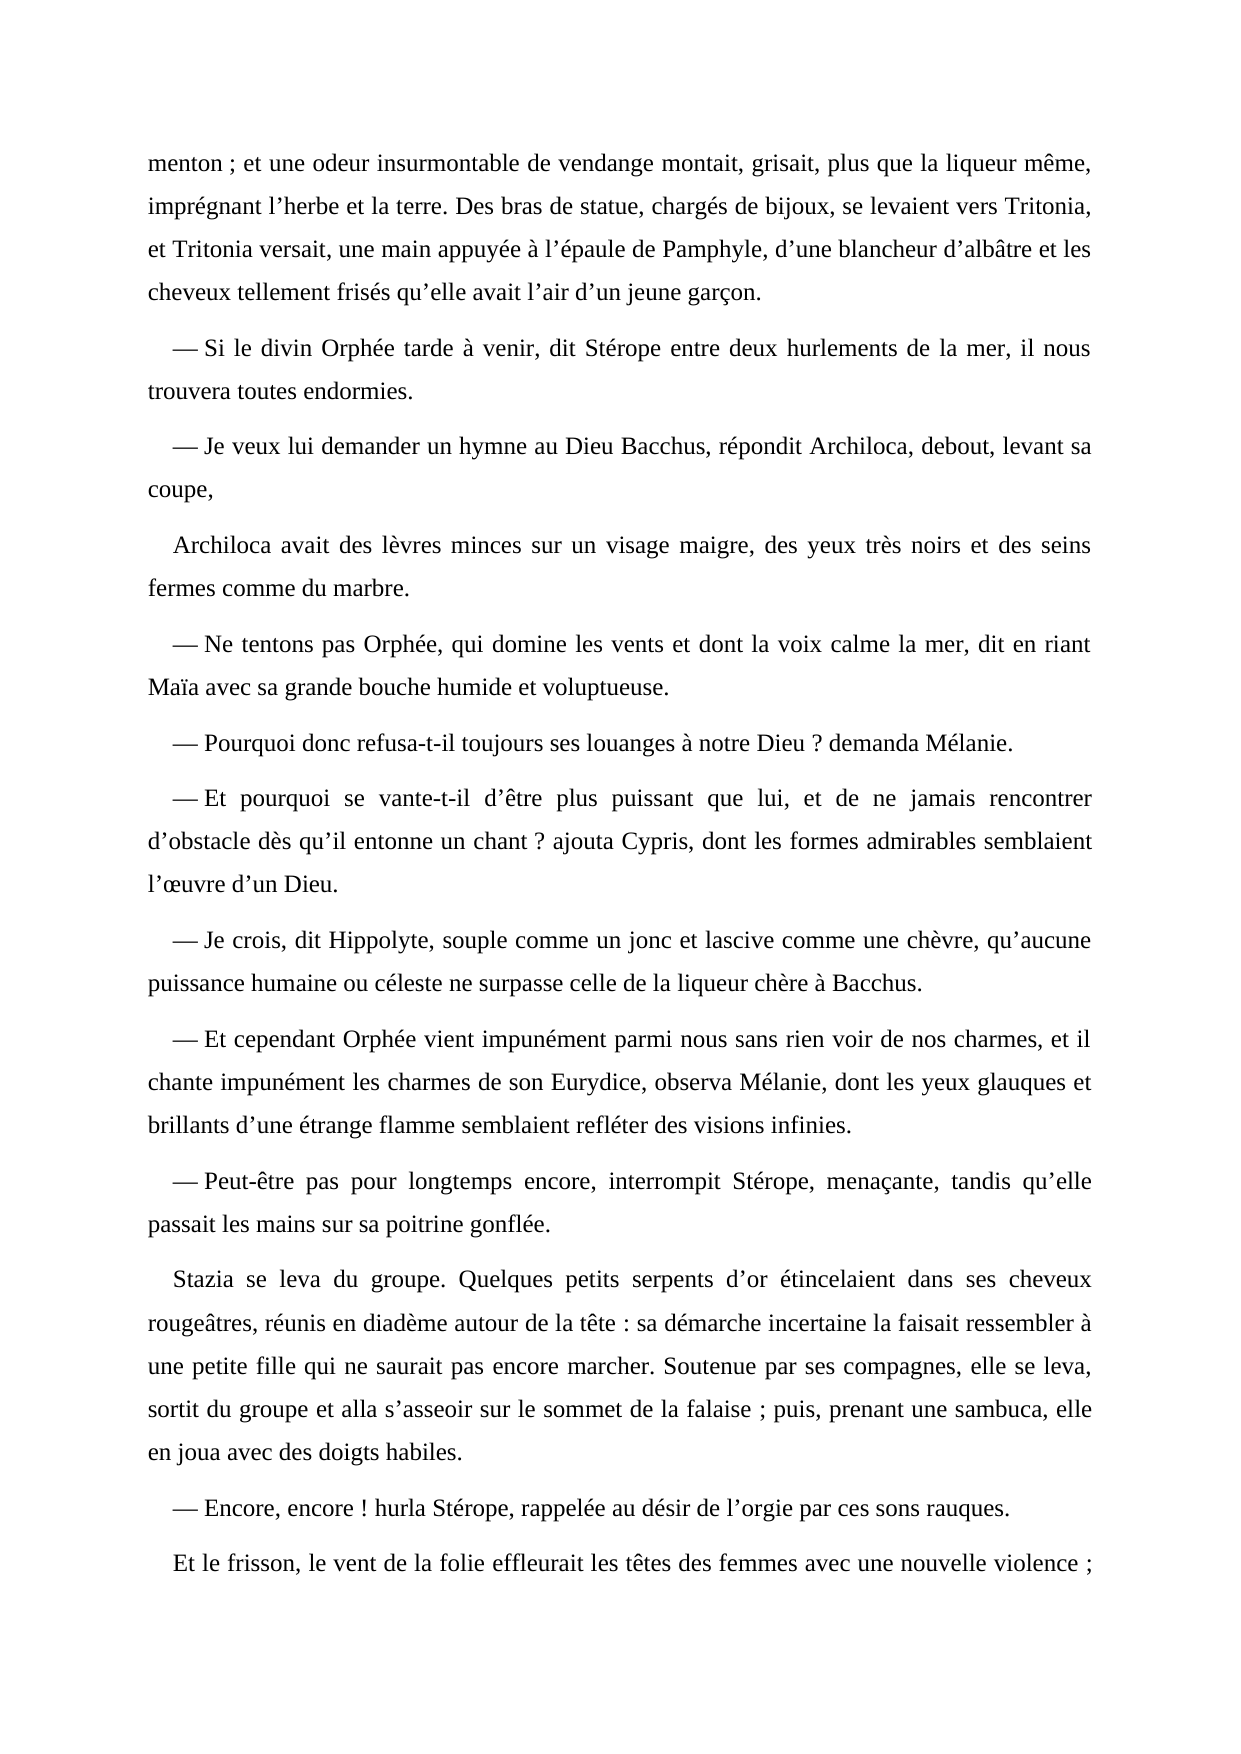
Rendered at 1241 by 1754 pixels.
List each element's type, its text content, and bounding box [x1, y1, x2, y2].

text — Si le divin Orphée tarde à venir, dit Stérope entre deux hurlements de la mer, il nous trouvera toutes endormies. [148, 333, 1093, 404]
text menton ; et une odeur insurmontable de vendange montait, grisait, plus que la liqueur même, imprégnant l’herbe et la terre. Des bras de statue, chargés de bijoux, se levaient vers Tritonia, et Tritonia versait, une main appuyée à l’épaule de Pamphyle, d’une blancheur d’albâtre et les cheveux tellement frisés qu’elle avait l’air d’un jeune garçon. [148, 148, 1093, 306]
text — Encore, encore ! hurla Stérope, rappelée au désir de l’orgie par ces sons rauques. [148, 1493, 1093, 1521]
text — Peut-être pas pour longtemps encore, interrompit Stérope, menaçante, tandis qu’elle passait les mains sur sa poitrine gonflée. [148, 1166, 1093, 1238]
text — Et cependant Orphée vient impunément parmi nous sans rien voir de nos charmes, et il chante impunément les charmes de son Eurydice, observa Mélanie, dont les yeux glauques et brillants d’une étrange flamme semblaient refléter des visions infinies. [148, 1024, 1093, 1139]
text — Pourquoi donc refusa-t-il toujours ses louanges à notre Dieu ? demanda Mélanie. [148, 728, 1093, 756]
text Stazia se leva du groupe. Quelques petits serpents d’or étincelaient dans ses cheveux rougeâtres, réunis en diadème autour de la tête : sa démarche incertaine la faisait ressembler à une petite fille qui ne saurait pas encore marcher. Soutenue par ses compagnes, elle se leva, sortit du groupe et alla s’asseoir sur le sommet de la falaise ; puis, prenant une sambuca, elle en joua avec des doigts habiles. [148, 1264, 1093, 1466]
text Archiloca avait des lèvres minces sur un visage maigre, des yeux très noirs et des seins fermes comme du marbre. [148, 530, 1093, 602]
text — Ne tentons pas Orphée, qui domine les vents et dont la voix calme la mer, dit en riant Maïa avec sa grande bouche humide et voluptueuse. [148, 629, 1093, 701]
text — Je veux lui demander un hymne au Dieu Bacchus, répondit Archiloca, debout, levant sa coupe, [148, 431, 1093, 503]
text — Et pourquoi se vante-t-il d’être plus puissant que lui, et de ne jamais rencontrer d’obstacle dès qu’il entonne un chant ? ajouta Cypris, dont les formes admirables semblaient l’œuvre d’un Dieu. [148, 783, 1093, 898]
text Et le frisson, le vent de la folie effleurait les têtes des femmes avec une nouvelle violence ; [148, 1548, 1093, 1577]
text — Je crois, dit Hippolyte, souple comme un jonc et lascive comme une chèvre, qu’aucune puissance humaine ou céleste ne surpasse celle de la liqueur chère à Bacchus. [148, 925, 1093, 997]
